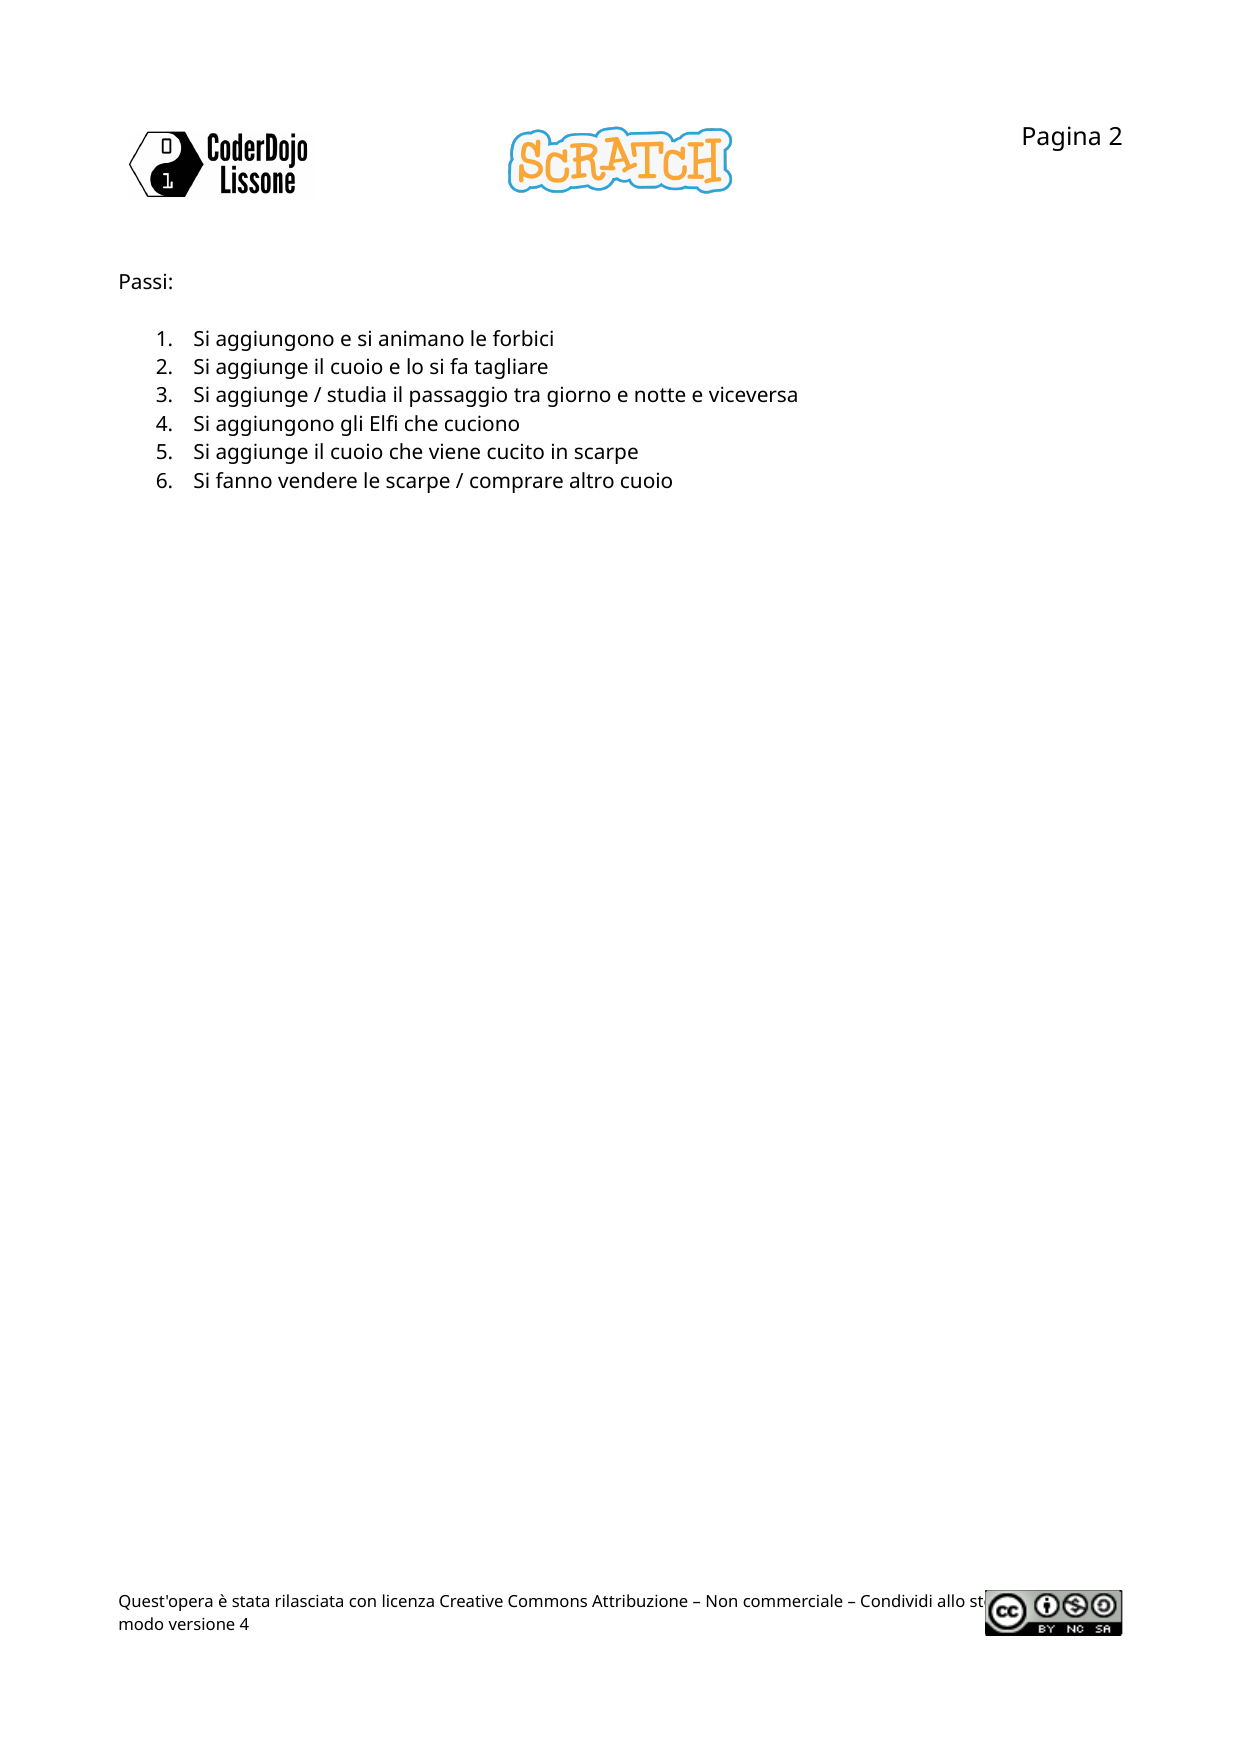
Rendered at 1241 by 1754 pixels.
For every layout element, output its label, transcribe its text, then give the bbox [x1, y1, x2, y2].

list Si aggiunge il cuoio e lo si fa tagliare [156, 352, 1122, 381]
picture [128, 130, 314, 200]
list Si aggiunge il cuoio che viene cucito in scarpe [156, 437, 1122, 466]
picture [507, 126, 733, 195]
list Si aggiunge / studia il passaggio tra giorno e notte e viceversa [156, 381, 1122, 409]
text Passi: [118, 267, 1122, 295]
list Si aggiungono e si animano le forbici [156, 324, 1122, 352]
list Si fanno vendere le scarpe / comprare altro cuoio [156, 466, 1122, 494]
list Si aggiungono gli Elfi che cuciono [156, 409, 1122, 437]
picture [985, 1590, 1123, 1636]
